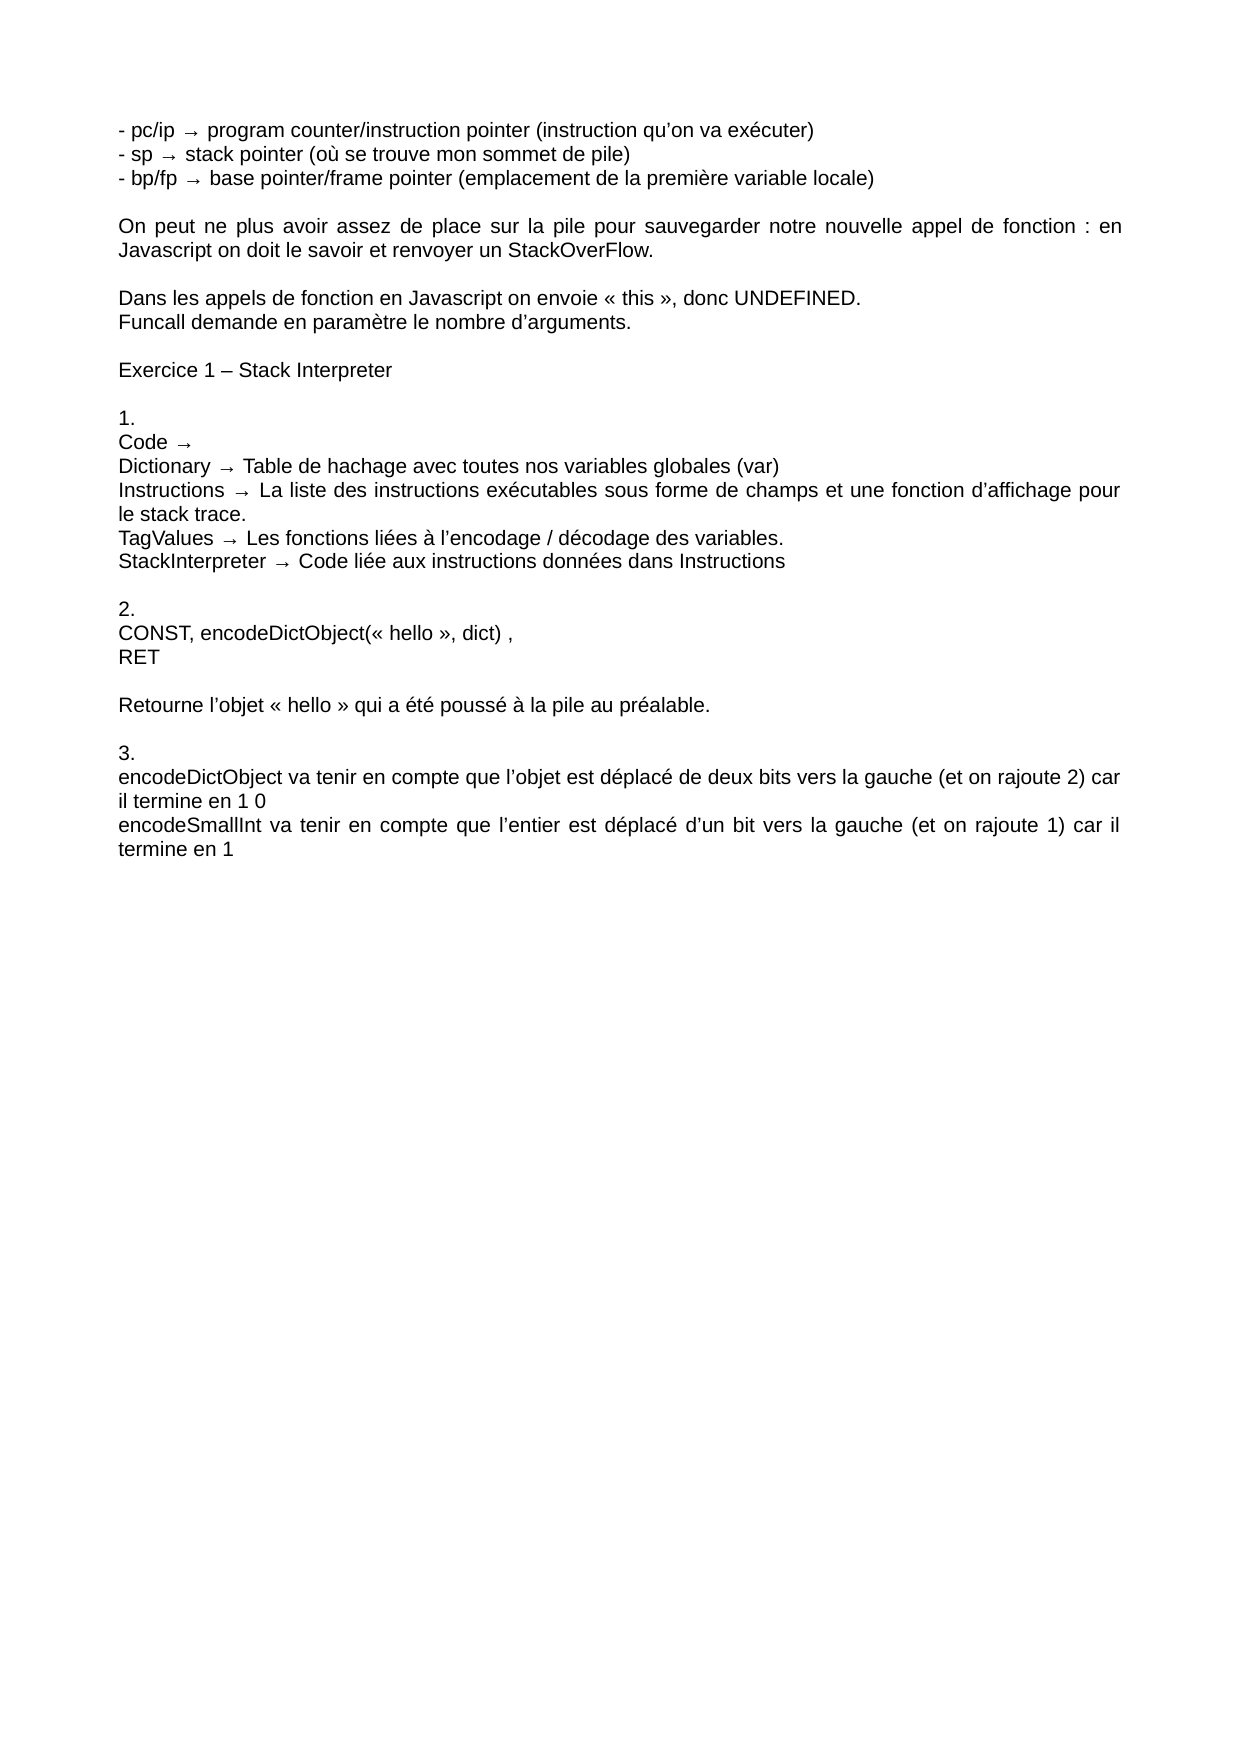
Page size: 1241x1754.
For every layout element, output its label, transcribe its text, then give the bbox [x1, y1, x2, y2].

text 2. [118, 597, 1122, 621]
text Dans les appels de fonction en Javascript on envoie « this », donc UNDEFINED. [118, 286, 1122, 310]
text - bp/fp → base pointer/frame pointer (emplacement de la première variable locale) [118, 166, 1122, 190]
text Funcall demande en paramètre le nombre d’arguments. [118, 310, 1122, 334]
text Dictionary → Table de hachage avec toutes nos variables globales (var) [118, 453, 1122, 477]
text encodeDictObject va tenir en compte que l’objet est déplacé de deux bits vers la gauche (et on rajoute 2) car il termine en 1 0 [118, 765, 1122, 813]
text TagValues → Les fonctions liées à l’encodage / décodage des variables. [118, 525, 1122, 549]
text - sp → stack pointer (où se trouve mon sommet de pile) [118, 142, 1122, 166]
text 1. [118, 406, 1122, 429]
text Code → [118, 429, 1122, 453]
text StackInterpreter → Code liée aux instructions données dans Instructions [118, 549, 1122, 573]
text encodeSmallInt va tenir en compte que l’entier est déplacé d’un bit vers la gauche (et on rajoute 1) car il termine en 1 [118, 813, 1122, 861]
text 3. [118, 741, 1122, 765]
text Instructions → La liste des instructions exécutables sous forme de champs et une fonction d’affichage pour le stack trace. [118, 477, 1122, 525]
text Retourne l’objet « hello » qui a été poussé à la pile au préalable. [118, 693, 1122, 717]
text RET [118, 645, 1122, 669]
text - pc/ip → program counter/instruction pointer (instruction qu’on va exécuter) [118, 118, 1122, 142]
text On peut ne plus avoir assez de place sur la pile pour sauvegarder notre nouvelle appel de fonction : en Javascript on doit le savoir et renvoyer un StackOverFlow. [118, 214, 1122, 262]
text CONST, encodeDictObject(« hello », dict) , [118, 621, 1122, 645]
text Exercice 1 – Stack Interpreter [118, 358, 1122, 382]
